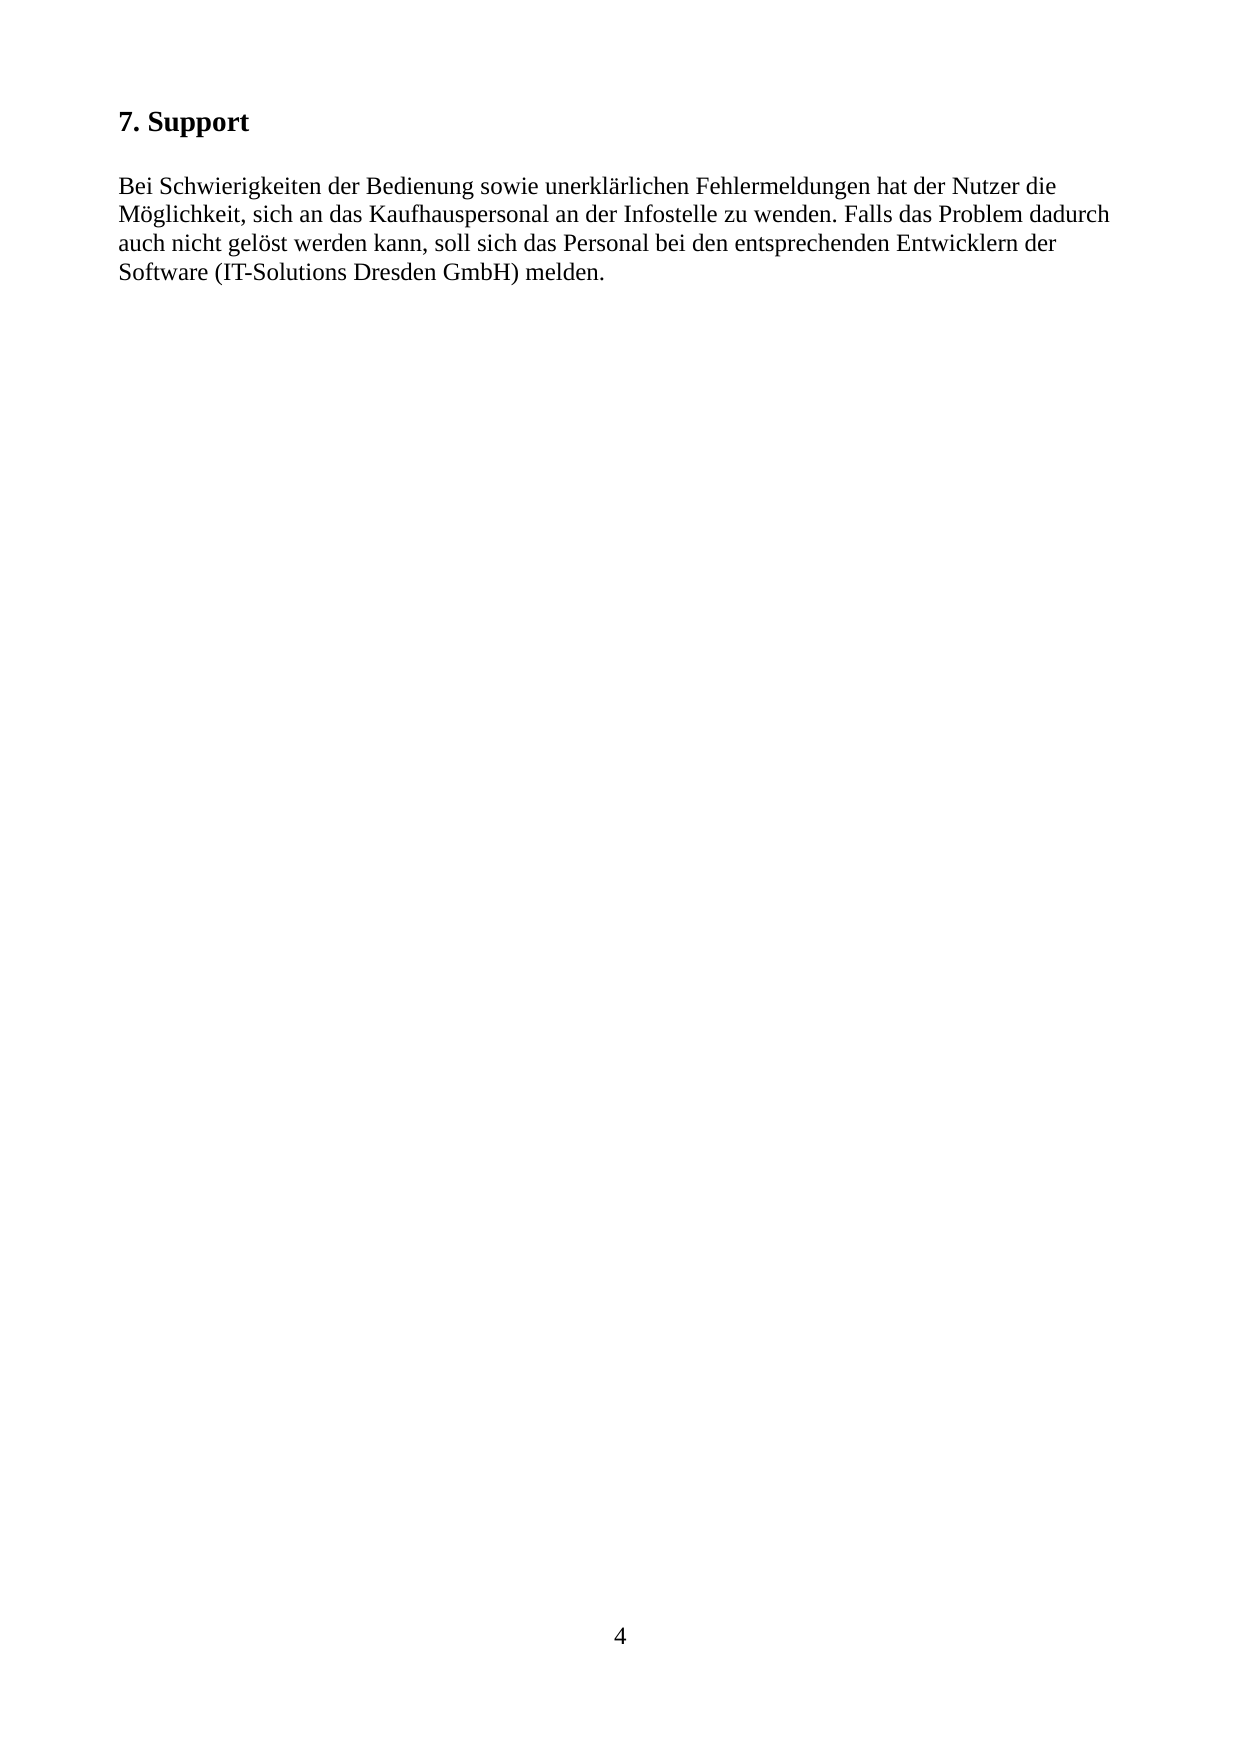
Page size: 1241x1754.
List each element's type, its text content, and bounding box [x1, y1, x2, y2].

text Bei Schwierigkeiten der Bedienung sowie unerklärlichen Fehlermeldungen hat der Nutzer die Möglichkeit, sich an das Kaufhauspersonal an der Infostelle zu wenden. Falls das Problem dadurch auch nicht gelöst werden kann, soll sich das Personal bei den entsprechenden Entwicklern der Software (IT-Solutions Dresden GmbH) melden. [118, 171, 1122, 286]
text 7. Support [118, 104, 1122, 137]
